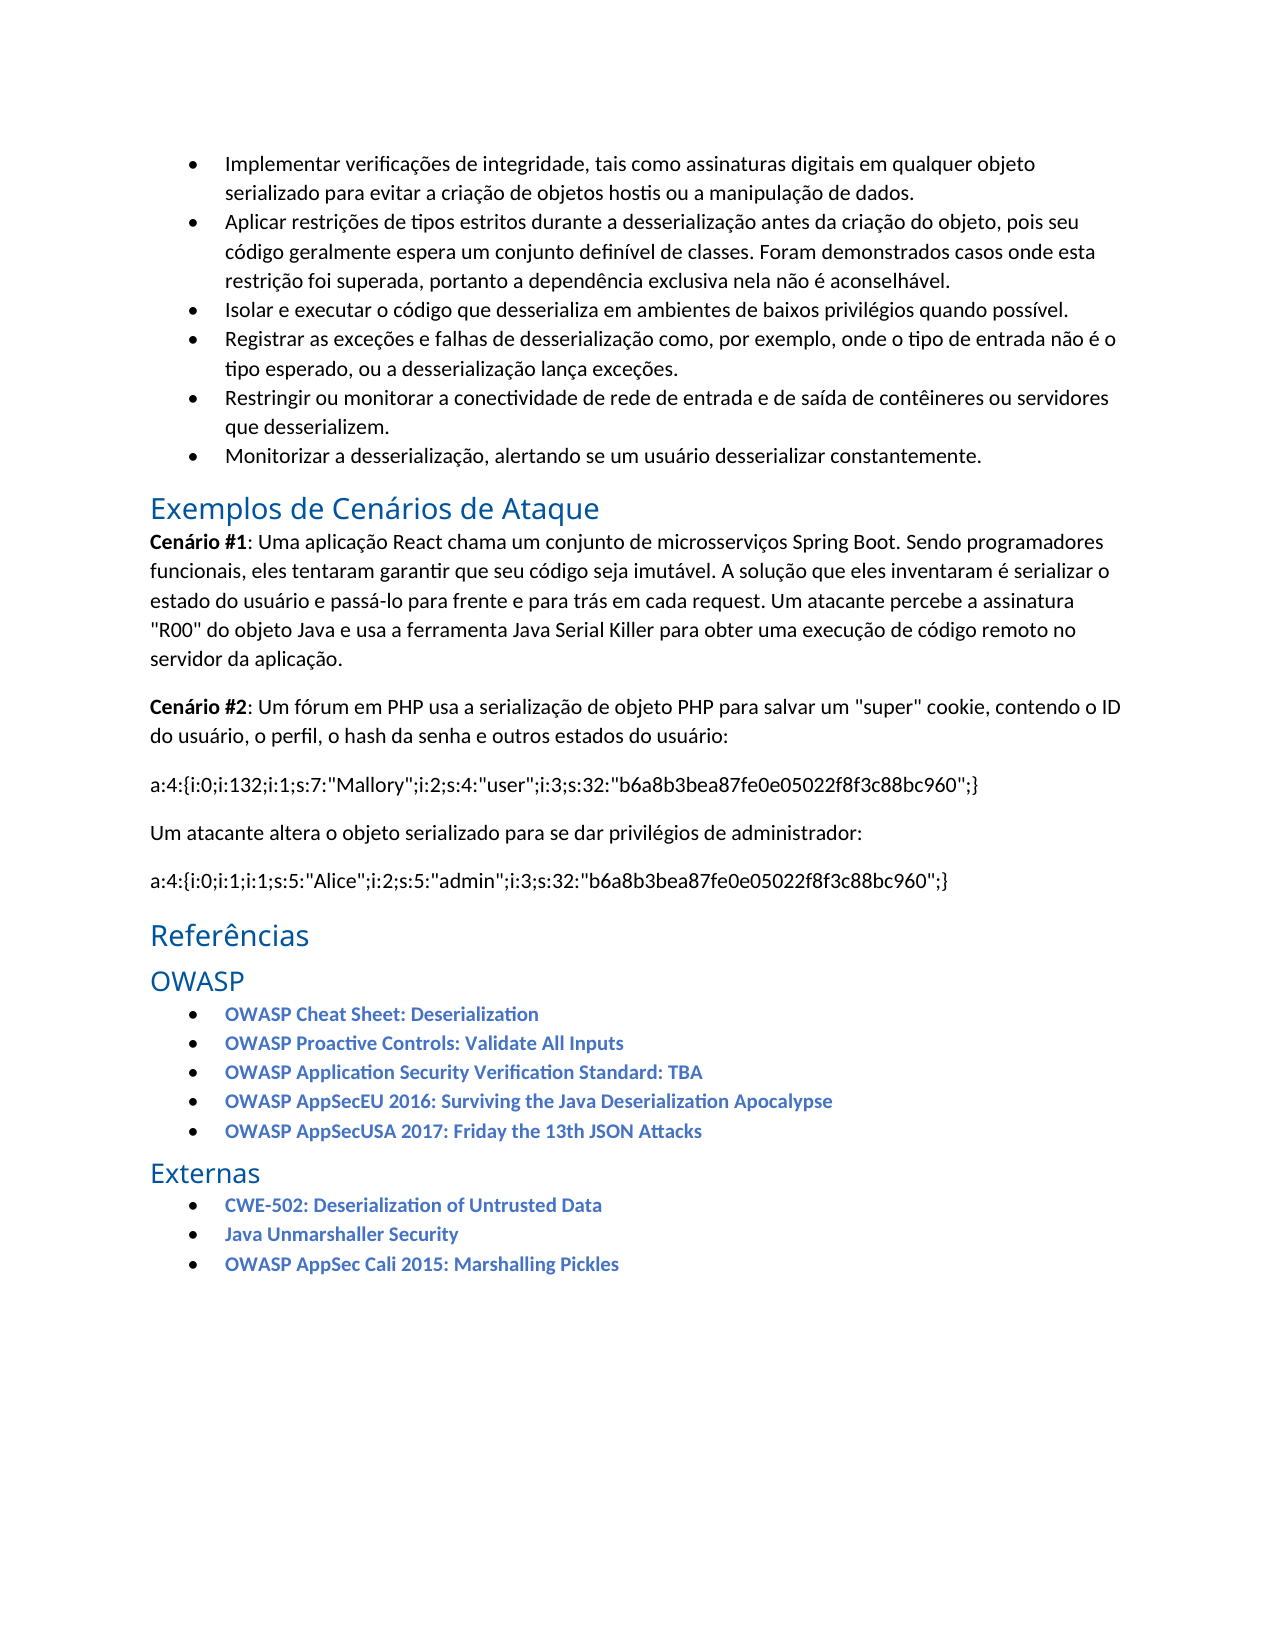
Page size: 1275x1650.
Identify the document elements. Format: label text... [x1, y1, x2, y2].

subtitle OWASP [150, 963, 1125, 1000]
text a:4:{i:0;i:132;i:1;s:7:"Mallory";i:2;s:4:"user";i:3;s:32:"b6a8b3bea87fe0e05022f8f3c88bc960";} [150, 771, 1125, 797]
list OWASP Application Security Verification Standard: TBA [187, 1058, 1125, 1085]
text Cenário #2: Um fórum em PHP usa a serialização de objeto PHP para salvar um "super" cookie, contendo o ID do usuário, o perfil, o hash da senha e outros estados do usuário: [150, 693, 1125, 749]
list Monitorizar a desserialização, alertando se um usuário desserializar constantemente. [187, 443, 1125, 469]
list Restringir ou monitorar a conectividade de rede de entrada e de saída de contêineres ou servidores que desserializem. [187, 384, 1125, 440]
list Implementar verificações de integridade, tais como assinaturas digitais em qualquer objeto serializado para evitar a criação de objetos hostis ou a manipulação de dados. [187, 150, 1125, 206]
list CWE-502: Deserialization of Untrusted Data [187, 1191, 1125, 1218]
list OWASP AppSecEU 2016: Surviving the Java Deserialization Apocalypse [187, 1087, 1125, 1114]
subtitle Referências [150, 915, 1125, 954]
subtitle Exemplos de Cenários de Ataque [150, 489, 1125, 528]
text Cenário #1: Uma aplicação React chama um conjunto de microsserviços Spring Boot. Sendo programadores funcionais, eles tentaram garantir que seu código seja imutável. A solução que eles inventaram é serializar o estado do usuário e passá-lo para frente e para trás em cada request. Um atacante percebe a assinatura "R00" do objeto Java e usa a ferramenta Java Serial Killer para obter uma execução de código remoto no servidor da aplicação. [150, 528, 1125, 672]
list OWASP Cheat Sheet: Deserialization [187, 1000, 1125, 1026]
subtitle Externas [150, 1154, 1125, 1191]
list Registrar as exceções e falhas de desserialização como, por exemplo, onde o tipo de entrada não é o tipo esperado, ou a desserialização lança exceções. [187, 326, 1125, 382]
list OWASP AppSecUSA 2017: Friday the 13th JSON Attacks [187, 1117, 1125, 1143]
list OWASP AppSec Cali 2015: Marshalling Pickles [187, 1250, 1125, 1276]
text Um atacante altera o objeto serializado para se dar privilégios de administrador: [150, 819, 1125, 845]
list OWASP Proactive Controls: Validate All Inputs [187, 1029, 1125, 1056]
text a:4:{i:0;i:1;i:1;s:5:"Alice";i:2;s:5:"admin";i:3;s:32:"b6a8b3bea87fe0e05022f8f3c88bc960";} [150, 867, 1125, 893]
list Aplicar restrições de tipos estritos durante a desserialização antes da criação do objeto, pois seu código geralmente espera um conjunto definível de classes. Foram demonstrados casos onde esta restrição foi superada, portanto a dependência exclusiva nela não é aconselhável. [187, 208, 1125, 294]
list Java Unmarshaller Security [187, 1221, 1125, 1247]
list Isolar e executar o código que desserializa em ambientes de baixos privilégios quando possível. [187, 296, 1125, 323]
